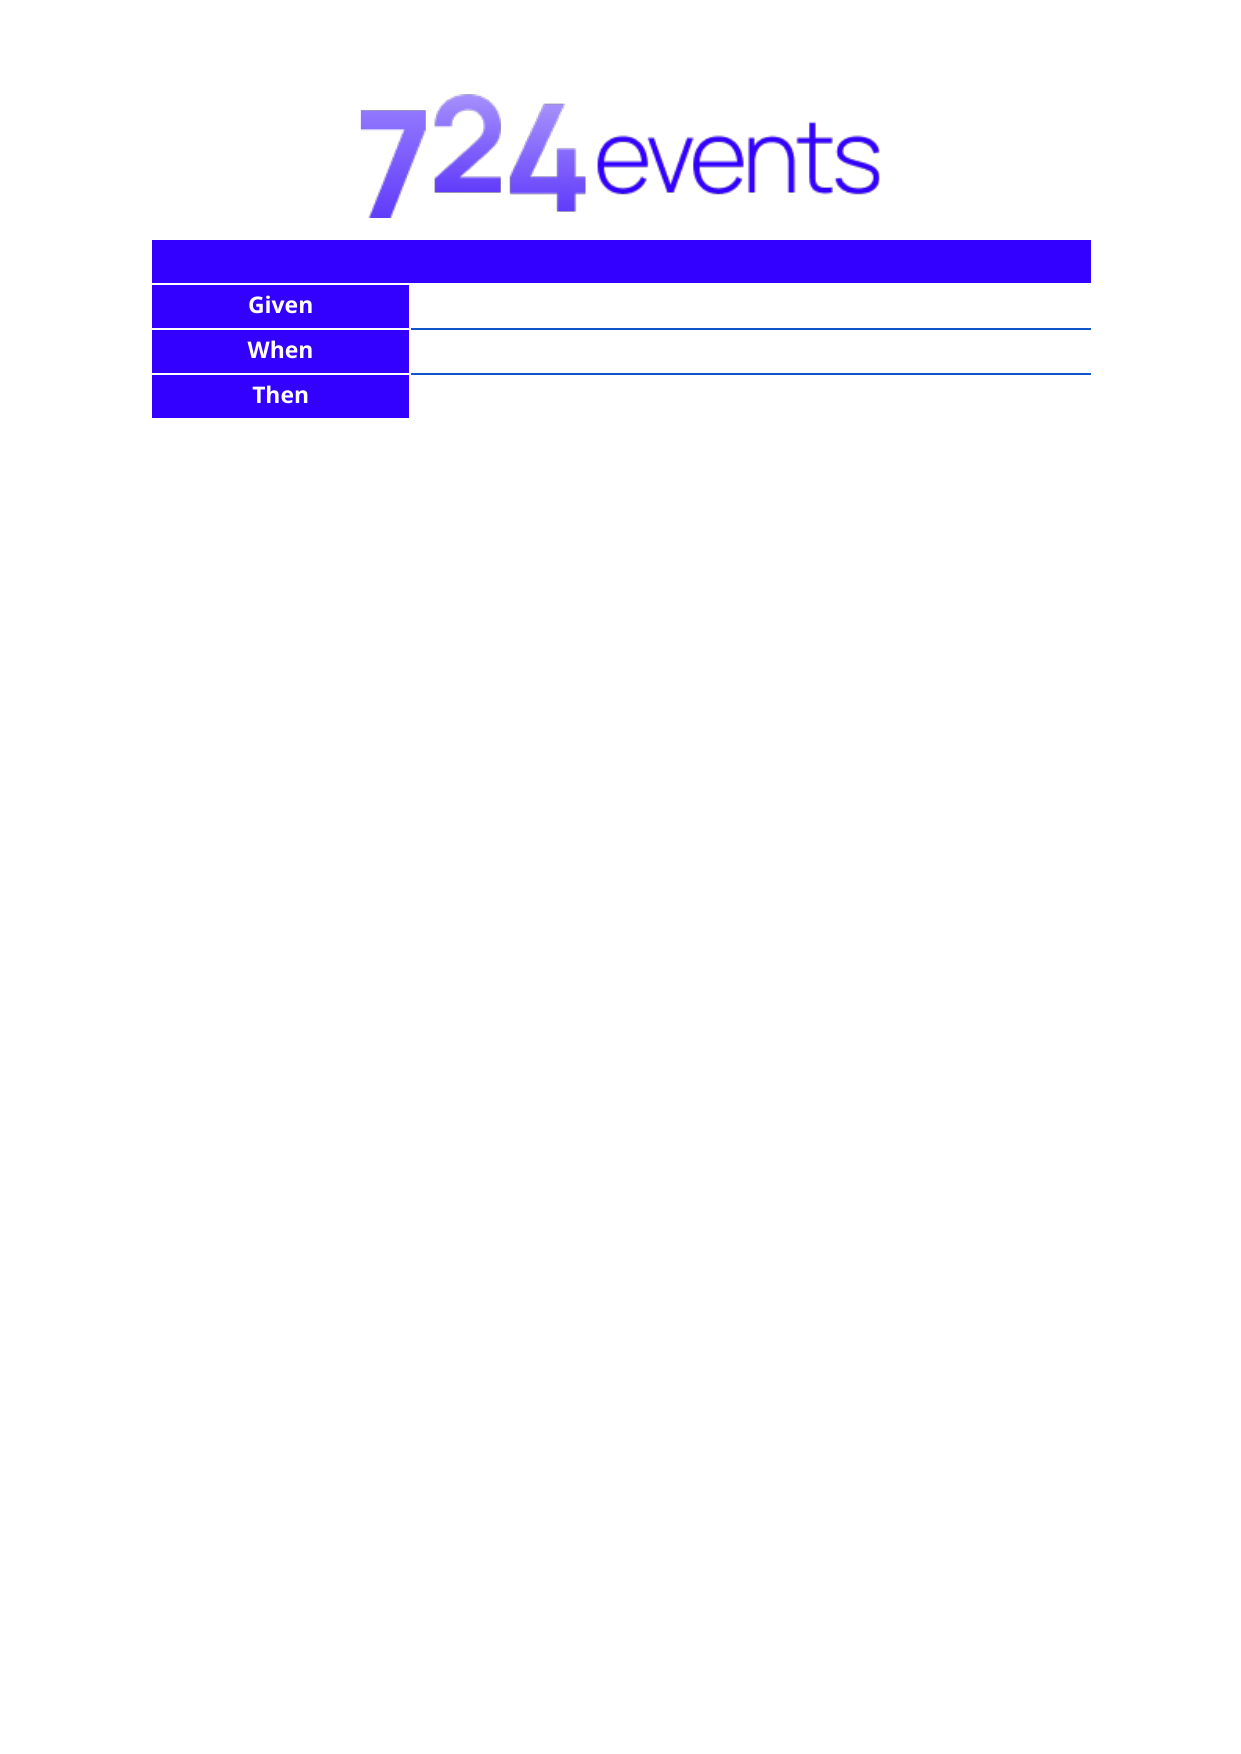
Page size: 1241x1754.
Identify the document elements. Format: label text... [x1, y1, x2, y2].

table_cell [411, 285, 1091, 328]
table_cell When [152, 330, 409, 373]
table_cell [411, 375, 1091, 418]
table_cell Then [152, 375, 409, 418]
table_cell Given [152, 285, 409, 328]
table_cell [411, 330, 1091, 373]
table_cell [152, 240, 1091, 283]
picture [360, 75, 880, 218]
